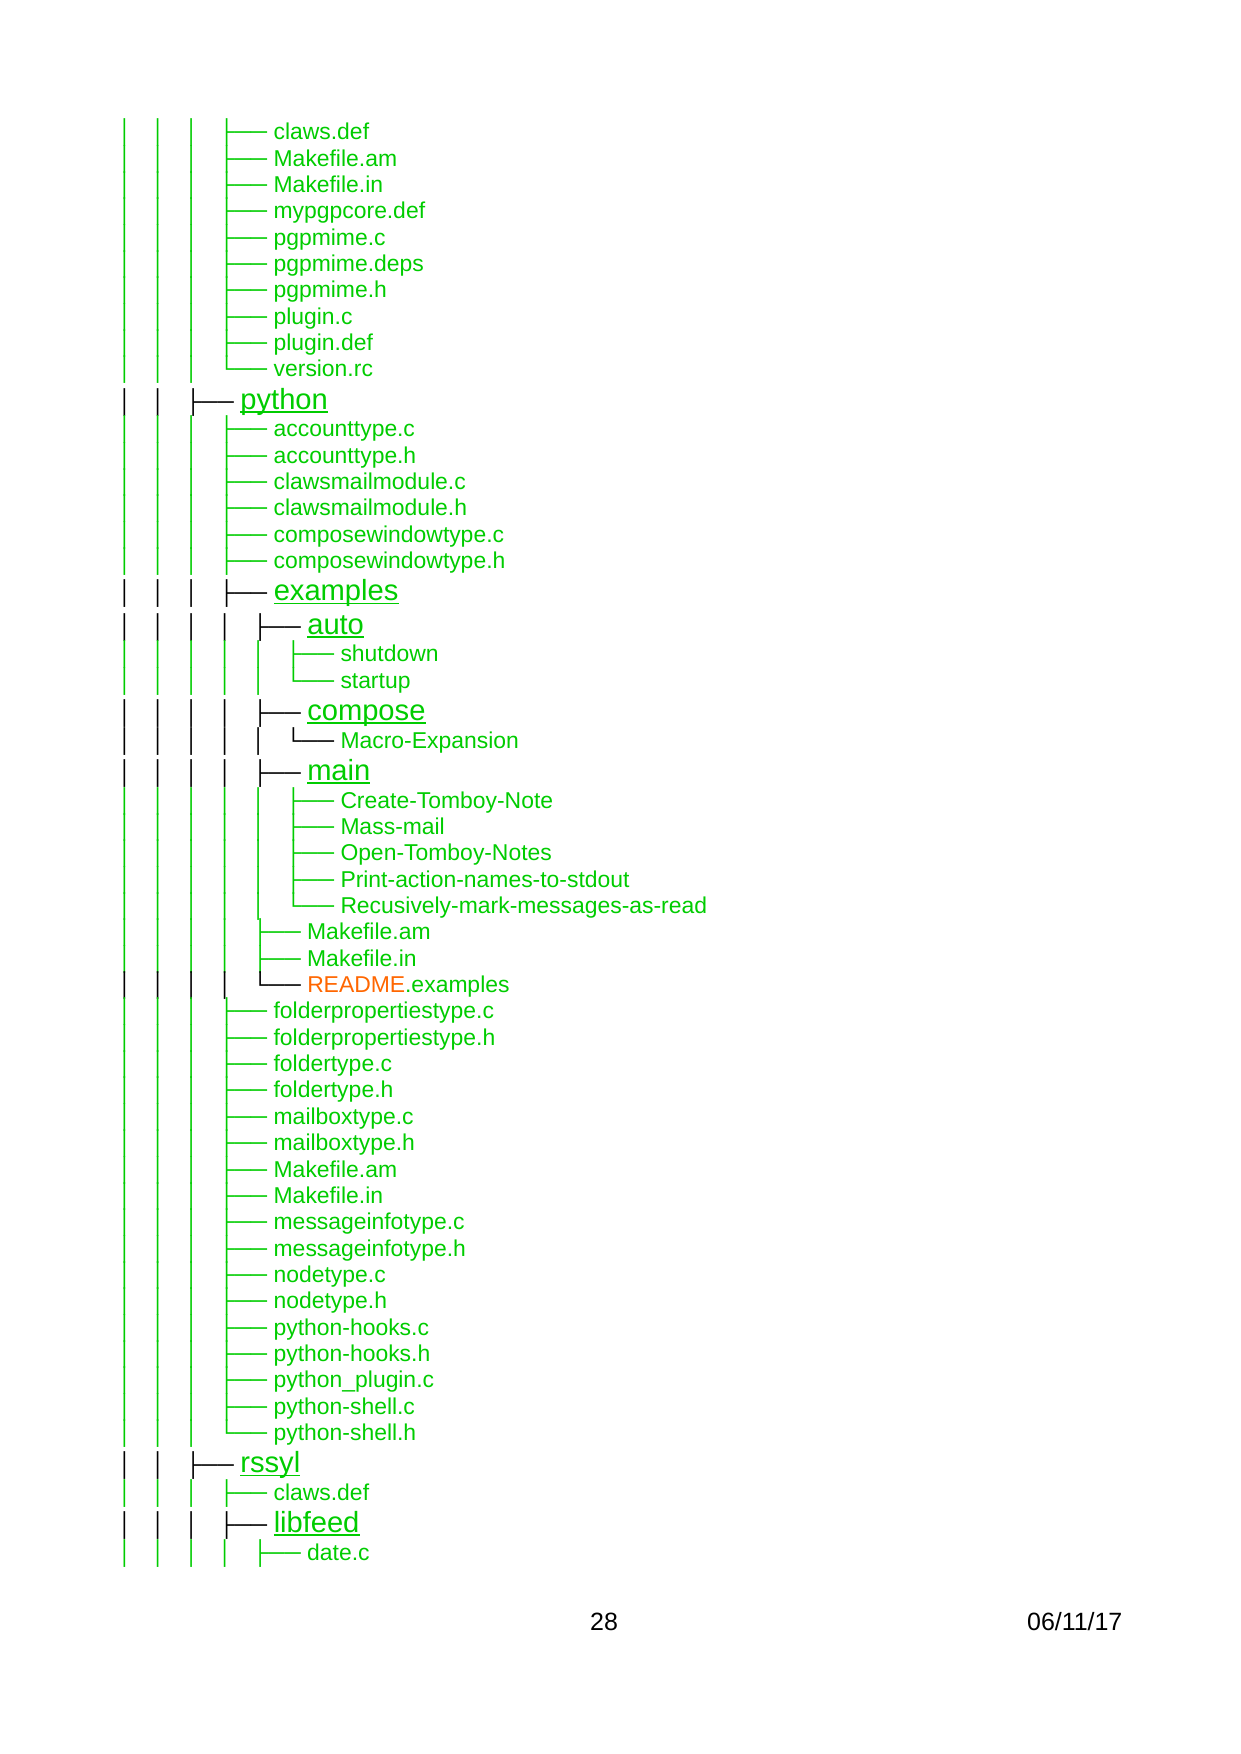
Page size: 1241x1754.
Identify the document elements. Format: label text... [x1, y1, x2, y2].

text │ │ │ ├── pgpmime.c [158, 223, 190, 250]
text │ │ │ ├── clawsmailmodule.c [158, 468, 190, 494]
text │ │ │ ├── python_plugin.c [192, 1366, 225, 1393]
text │ │ │ ├── Makefile.am [192, 1156, 225, 1182]
text │ │ │ ├── Makefile.in [125, 171, 156, 197]
text │ │ │ ├── plugin.c [125, 303, 156, 329]
text │ │ │ ├── messageinfotype.h [158, 1234, 190, 1261]
text │ │ │ ├── mypgpcore.def [192, 197, 225, 223]
text │ │ │ │ │ └── Macro-Expansion [192, 727, 223, 753]
text │ │ │ ├── accounttype.h [158, 442, 190, 468]
text │ │ │ ├── claws.def [227, 1479, 1122, 1505]
text │ │ │ ├── mypgpcore.def [125, 197, 156, 223]
text │ │ │ ├── accounttype.c [192, 415, 225, 442]
text │ │ │ ├── claws.def [158, 118, 190, 144]
text │ │ │ ├── claws.def [227, 118, 1122, 144]
text │ │ │ ├── folderpropertiestype.h [125, 1024, 156, 1050]
text │ │ │ │ │ ├── Open-Tomboy-Notes [294, 839, 1122, 866]
text │ │ │ ├── mailboxtype.h [227, 1129, 1122, 1156]
text │ │ │ ├── Makefile.am [125, 1156, 156, 1182]
text │ │ │ └── version.rc [192, 355, 1122, 382]
text │ │ │ ├── pgpmime.c [125, 223, 156, 250]
text │ │ │ ├── clawsmailmodule.h [158, 494, 190, 521]
text │ │ │ │ │ ├── Mass-mail [294, 813, 1122, 839]
text │ │ │ │ ├── date.c [225, 1539, 259, 1565]
text │ │ │ ├── foldertype.c [158, 1050, 190, 1076]
text │ │ │ │ ├── Makefile.in [125, 945, 156, 971]
text │ │ │ ├── plugin.c [227, 303, 1122, 329]
text │ │ │ ├── nodetype.c [158, 1261, 190, 1287]
text │ │ │ ├── accounttype.c [227, 415, 1122, 442]
text │ │ │ ├── python_plugin.c [227, 1366, 1122, 1393]
text │ │ │ │ └── README.examples [192, 971, 223, 997]
text │ │ │ ├── claws.def [125, 118, 156, 144]
text │ │ │ ├── clawsmailmodule.h [227, 494, 1122, 521]
text │ │ │ ├── mailboxtype.h [158, 1129, 190, 1156]
text │ │ │ ├── mailboxtype.c [227, 1103, 1122, 1129]
text │ │ │ │ │ └── Recusively-mark-messages-as-read [259, 892, 1122, 918]
text │ │ │ ├── pgpmime.h [192, 276, 225, 303]
text │ │ │ └── python-shell.h [192, 1419, 1122, 1445]
text │ │ │ ├── Makefile.in [227, 171, 1122, 197]
text │ │ │ │ │ ├── Create-Tomboy-Note [294, 787, 1122, 813]
text │ │ │ ├── nodetype.h [125, 1287, 156, 1314]
text │ │ │ ├── folderpropertiestype.c [192, 997, 225, 1024]
text │ │ │ │ │ └── startup [225, 667, 257, 693]
text │ │ │ ├── Makefile.in [158, 1182, 190, 1208]
text │ │ │ ├── mypgpcore.def [227, 197, 1122, 223]
text │ │ │ ├── composewindowtype.c [227, 521, 1122, 547]
text │ │ │ ├── python_plugin.c [158, 1366, 190, 1393]
text │ │ │ │ ├── date.c [261, 1539, 1122, 1565]
text │ │ │ ├── python-shell.c [227, 1393, 1122, 1419]
text │ │ │ ├── libfeed [118, 1505, 1122, 1539]
text │ │ │ ├── composewindowtype.c [192, 521, 225, 547]
text │ │ │ ├── accounttype.h [192, 442, 225, 468]
text │ │ │ ├── python-hooks.c [227, 1314, 1122, 1340]
text │ │ │ ├── pgpmime.h [227, 276, 1122, 303]
text │ │ │ └── version.rc [125, 355, 156, 382]
text │ │ │ ├── accounttype.h [227, 442, 1122, 468]
text │ │ │ │ │ ├── Create-Tomboy-Note [125, 787, 156, 813]
text │ │ │ ├── accounttype.c [125, 415, 156, 442]
text │ │ │ ├── composewindowtype.h [158, 547, 190, 573]
text │ │ │ ├── pgpmime.deps [192, 250, 225, 276]
text │ │ │ ├── pgpmime.h [125, 276, 156, 303]
text │ │ │ ├── clawsmailmodule.c [227, 468, 1122, 494]
text │ │ │ │ │ ├── Create-Tomboy-Note [192, 787, 223, 813]
text │ │ │ │ │ ├── Open-Tomboy-Notes [225, 839, 257, 866]
text │ │ │ │ │ ├── shutdown [192, 640, 223, 667]
text │ │ │ ├── messageinfotype.c [227, 1208, 1122, 1234]
text │ │ │ ├── python-shell.c [158, 1393, 190, 1419]
text │ │ │ │ └── README.examples [225, 971, 1122, 997]
text │ │ │ ├── nodetype.c [125, 1261, 156, 1287]
text │ │ │ ├── python-hooks.h [158, 1340, 190, 1366]
text │ │ │ ├── Makefile.in [158, 171, 190, 197]
text │ │ │ ├── Makefile.am [227, 144, 1122, 171]
text │ │ │ ├── Makefile.am [158, 144, 190, 171]
text │ │ │ ├── python-hooks.h [125, 1340, 156, 1366]
text │ │ │ ├── clawsmailmodule.c [125, 468, 156, 494]
text │ │ ├── python [118, 382, 1122, 415]
text │ │ │ ├── folderpropertiestype.c [227, 997, 1122, 1024]
text │ │ │ │ └── README.examples [125, 971, 156, 997]
text │ │ │ ├── composewindowtype.h [192, 547, 225, 573]
text │ │ │ ├── composewindowtype.c [125, 521, 156, 547]
text │ │ │ │ │ ├── Create-Tomboy-Note [259, 787, 292, 813]
text │ │ │ ├── mypgpcore.def [158, 197, 190, 223]
text │ │ │ ├── foldertype.h [125, 1076, 156, 1103]
text │ │ │ ├── pgpmime.deps [158, 250, 190, 276]
text │ │ │ ├── python-hooks.h [192, 1340, 225, 1366]
text │ │ │ ├── pgpmime.c [227, 223, 1122, 250]
text │ │ │ ├── clawsmailmodule.h [192, 494, 225, 521]
text │ │ │ ├── mailboxtype.c [125, 1103, 156, 1129]
text │ │ │ ├── python-hooks.c [158, 1314, 190, 1340]
text │ │ │ ├── messageinfotype.c [192, 1208, 225, 1234]
text │ │ │ │ │ └── startup [125, 667, 156, 693]
text │ │ │ └── python-shell.h [158, 1419, 190, 1445]
text │ │ │ │ │ ├── Open-Tomboy-Notes [192, 839, 223, 866]
text │ │ │ ├── python-hooks.c [192, 1314, 225, 1340]
text │ │ │ ├── accounttype.h [125, 442, 156, 468]
text │ │ │ ├── Makefile.in [125, 1182, 156, 1208]
text │ │ │ │ ├── Makefile.in [261, 945, 1122, 971]
text │ │ │ ├── pgpmime.deps [227, 250, 1122, 276]
text │ │ │ ├── messageinfotype.c [125, 1208, 156, 1234]
text │ │ │ │ │ ├── shutdown [259, 640, 292, 667]
text │ │ │ ├── Makefile.am [227, 1156, 1122, 1182]
text │ │ │ ├── composewindowtype.c [158, 521, 190, 547]
text │ │ │ ├── nodetype.c [227, 1261, 1122, 1287]
text │ │ │ │ │ ├── Print-action-names-to-stdout [259, 866, 292, 892]
text │ │ │ ├── plugin.c [158, 303, 190, 329]
text │ │ │ ├── mailboxtype.c [158, 1103, 190, 1129]
text │ │ │ ├── python-shell.c [192, 1393, 225, 1419]
text │ │ │ ├── foldertype.h [158, 1076, 190, 1103]
text │ │ │ ├── clawsmailmodule.c [192, 468, 225, 494]
text │ │ │ │ ├── Makefile.in [158, 945, 190, 971]
text │ │ ├── rssyl [118, 1445, 1122, 1479]
text │ │ │ ├── accounttype.c [158, 415, 190, 442]
text │ │ │ ├── nodetype.h [192, 1287, 225, 1314]
text │ │ │ ├── foldertype.c [125, 1050, 156, 1076]
text │ │ │ ├── Makefile.in [227, 1182, 1122, 1208]
text │ │ │ │ │ └── Macro-Expansion [259, 727, 1122, 753]
text │ │ │ │ ├── auto [118, 607, 1122, 640]
text │ │ │ ├── messageinfotype.h [125, 1234, 156, 1261]
text │ │ │ │ │ ├── Open-Tomboy-Notes [158, 839, 190, 866]
text │ │ │ ├── foldertype.c [192, 1050, 225, 1076]
text │ │ │ ├── nodetype.h [227, 1287, 1122, 1314]
text │ │ │ │ │ └── Macro-Expansion [225, 727, 257, 753]
text │ │ │ │ │ ├── shutdown [225, 640, 257, 667]
text │ │ │ │ │ ├── shutdown [158, 640, 190, 667]
text │ │ │ ├── messageinfotype.c [158, 1208, 190, 1234]
text │ │ │ │ │ └── Macro-Expansion [125, 727, 156, 753]
text │ │ │ ├── mailboxtype.h [125, 1129, 156, 1156]
text │ │ │ ├── foldertype.c [227, 1050, 1122, 1076]
text │ │ │ ├── Makefile.in [192, 1182, 225, 1208]
text │ │ │ │ │ ├── Mass-mail [192, 813, 223, 839]
text │ │ │ ├── Makefile.am [125, 144, 156, 171]
text │ │ │ ├── mailboxtype.h [192, 1129, 225, 1156]
text │ │ │ ├── messageinfotype.h [192, 1234, 225, 1261]
text │ │ │ │ │ ├── Print-action-names-to-stdout [294, 866, 1122, 892]
text │ │ │ ├── python-shell.c [125, 1393, 156, 1419]
text │ │ │ │ │ ├── shutdown [125, 640, 156, 667]
text │ │ │ ├── Makefile.am [192, 144, 225, 171]
text │ │ │ ├── foldertype.h [227, 1076, 1122, 1103]
text │ │ │ │ │ └── Macro-Expansion [158, 727, 190, 753]
text │ │ │ ├── folderpropertiestype.h [192, 1024, 225, 1050]
text │ │ │ │ ├── Makefile.in [192, 945, 223, 971]
text │ │ │ ├── folderpropertiestype.c [125, 997, 156, 1024]
text │ │ │ │ ├── Makefile.am [158, 918, 190, 945]
text │ │ │ │ │ └── startup [259, 667, 1122, 693]
text │ │ │ │ │ └── startup [158, 667, 190, 693]
text │ │ │ ├── Makefile.am [158, 1156, 190, 1182]
text │ │ │ ├── pgpmime.c [192, 223, 225, 250]
text │ │ │ ├── pgpmime.deps [125, 250, 156, 276]
text │ │ │ ├── python-hooks.c [125, 1314, 156, 1340]
text │ │ │ ├── claws.def [158, 1479, 190, 1505]
text │ │ │ ├── mailboxtype.c [192, 1103, 225, 1129]
text │ │ │ ├── nodetype.c [192, 1261, 225, 1287]
text │ │ │ ├── messageinfotype.h [227, 1234, 1122, 1261]
text │ │ │ ├── clawsmailmodule.h [125, 494, 156, 521]
text │ │ │ │ ├── date.c [192, 1539, 223, 1565]
text │ │ │ ├── folderpropertiestype.h [227, 1024, 1122, 1050]
text │ │ │ ├── claws.def [125, 1479, 156, 1505]
text │ │ │ │ ├── Makefile.am [125, 918, 156, 945]
text │ │ │ ├── plugin.def [125, 329, 156, 355]
text │ │ │ ├── foldertype.h [192, 1076, 225, 1103]
text │ │ │ │ │ ├── Mass-mail [225, 813, 257, 839]
text │ │ │ │ ├── compose [118, 693, 1122, 727]
text │ │ │ ├── examples [118, 573, 1122, 607]
text │ │ │ │ ├── Makefile.am [225, 918, 259, 945]
text │ │ │ │ │ ├── Mass-mail [125, 813, 156, 839]
text │ │ │ ├── nodetype.h [158, 1287, 190, 1314]
text │ │ │ ├── plugin.c [192, 303, 225, 329]
text │ │ │ │ │ ├── Create-Tomboy-Note [225, 787, 257, 813]
text │ │ │ │ │ ├── Create-Tomboy-Note [158, 787, 190, 813]
text │ │ │ │ ├── Makefile.am [261, 918, 1122, 945]
text │ │ │ │ │ ├── Open-Tomboy-Notes [125, 839, 156, 866]
text │ │ │ ├── claws.def [192, 1479, 225, 1505]
text │ │ │ ├── plugin.def [158, 329, 190, 355]
text │ │ │ ├── python_plugin.c [125, 1366, 156, 1393]
text │ │ │ ├── python-hooks.h [227, 1340, 1122, 1366]
text │ │ │ │ │ └── startup [192, 667, 223, 693]
text │ │ │ │ │ ├── Mass-mail [158, 813, 190, 839]
text │ │ │ ├── folderpropertiestype.h [158, 1024, 190, 1050]
text │ │ │ │ │ ├── shutdown [294, 640, 1122, 667]
text │ │ │ ├── pgpmime.h [158, 276, 190, 303]
text │ │ │ │ ├── Makefile.am [192, 918, 223, 945]
text │ │ │ │ ├── Makefile.in [225, 945, 259, 971]
text │ │ │ └── python-shell.h [125, 1419, 156, 1445]
text │ │ │ ├── composewindowtype.h [227, 547, 1122, 573]
text │ │ │ ├── claws.def [192, 118, 225, 144]
text │ │ │ │ │ ├── Mass-mail [259, 813, 292, 839]
text │ │ │ ├── plugin.def [192, 329, 225, 355]
text │ │ │ ├── plugin.def [227, 329, 1122, 355]
text │ │ │ ├── Makefile.in [192, 171, 225, 197]
text │ │ │ └── version.rc [158, 355, 190, 382]
text │ │ │ │ ├── main [118, 753, 1122, 787]
text │ │ │ │ │ ├── Open-Tomboy-Notes [259, 839, 292, 866]
text │ │ │ ├── folderpropertiestype.c [158, 997, 190, 1024]
text │ │ │ │ └── README.examples [158, 971, 190, 997]
text │ │ │ ├── composewindowtype.h [125, 547, 156, 573]
text │ │ │ │ ├── date.c [125, 1539, 156, 1565]
text │ │ │ │ ├── date.c [158, 1539, 190, 1565]
